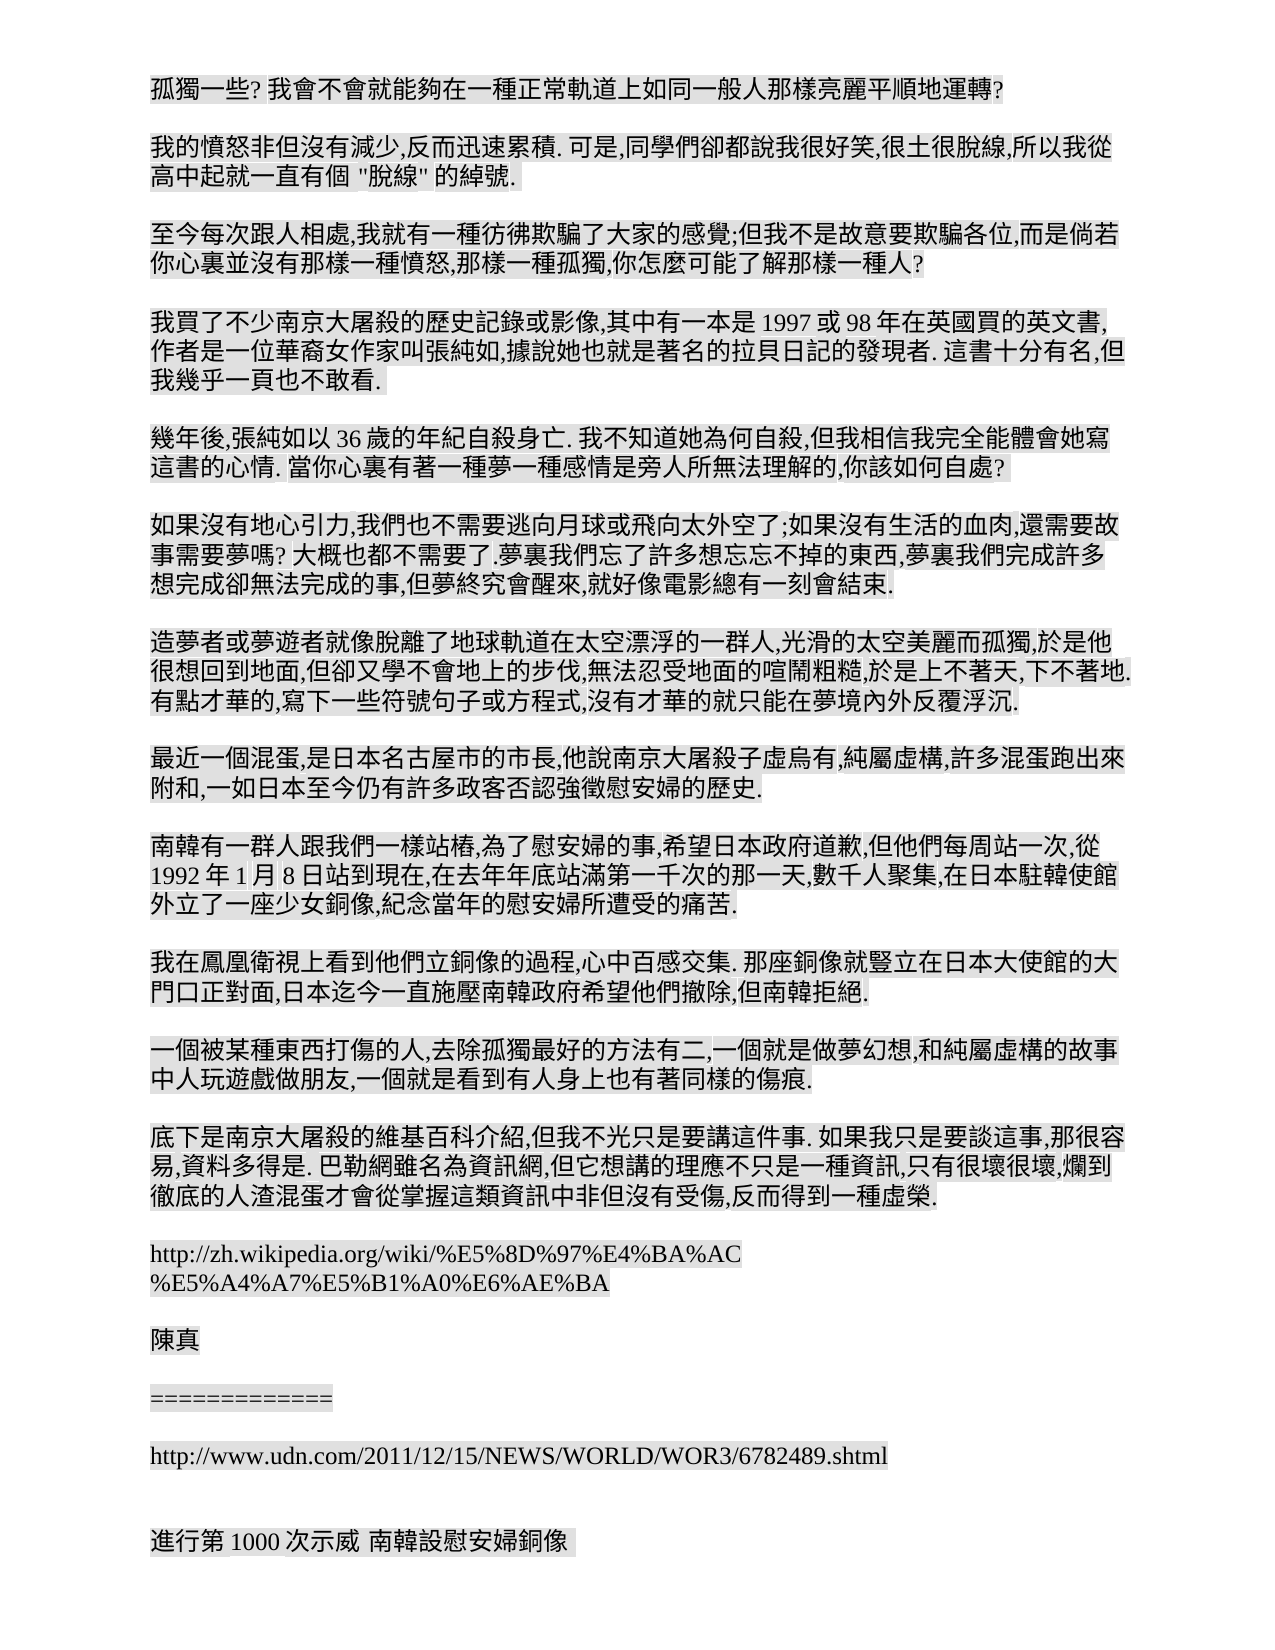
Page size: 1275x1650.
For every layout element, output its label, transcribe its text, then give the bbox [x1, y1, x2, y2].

text 據狗仔隊內幕消息,蘇古諾夫的 faust 延期到六月上映. polanski的 carnage四月上映. 另外還有張藝謀的十三金釵下周五就要演了,這片據說是以南京大屠殺為歷史背景. 張藝謀的片我比較不敢每一部都打包票,但記住一句話便是: 好導演不可能拍出爛片;即便真的是爛片也仍然值得看. 當然,張藝謀沒法和上述兩位導演相提並論. martin scorsese也一樣拍過一些不怎麼樣的電影,但我們不但應該以人廢言(北七不可能有什麼好作品),同時也該以人舉言. 好人講的話一定值得聆聽,一如好導演拍的電影一定都值得看,即便拍得非常爛. 留言寫的是電影,但我心裏想的卻完全是別的一些事,但那些事太可悲,說不上來,說不完全,說來滿紙血淚,不如就說說電影,好讓各位減少殺人或自殺的衝動. 唸高一時我就很想殺人了,但我不知道要殺誰,於是就常用甘地那句話來勉勵自己:"保存你的憤怒!" 他說,或許有一天,當你的憤怒累積足夠,便能撼動這個世界. 高一時,我看了兩部南京大屠殺的記錄片,看完之後非常生氣,很想殺人,於是我就把我知道或看到的事告訴班上同學,我還帶其中兩三位好朋友分別再去看了兩遍南京大屠殺的記錄片. 我希望他們能明白我在想什麼,了解我的痛苦,但他們顯然什麼感覺也沒有. 我覺得有點失望,但我同時也慢慢明白了,如果我無所期望,便也就不會失望;如果我甚至可以不再憤怒,不想殺人,那我連期望自然也無從產生;這樣的話,我的日子會不會過得比較不孤獨一些? 我會不會就能夠在一種正常軌道上如同一般人那樣亮麗平順地運轉? 我的憤怒非但沒有減少,反而迅速累積. 可是,同學們卻都說我很好笑,很土很脫線,所以我從高中起就一直有個 "脫線" 的綽號. 至今每次跟人相處,我就有一種彷彿欺騙了大家的感覺;但我不是故意要欺騙各位,而是倘若你心裏並沒有那樣一種憤怒,那樣一種孤獨,你怎麼可能了解那樣一種人? 我買了不少南京大屠殺的歷史記錄或影像,其中有一本是1997或98年在英國買的英文書,作者是一位華裔女作家叫張純如,據說她也就是著名的拉貝日記的發現者. 這書十分有名,但我幾乎一頁也不敢看. 幾年後,張純如以36歲的年紀自殺身亡. 我不知道她為何自殺,但我相信我完全能體會她寫這書的心情. 當你心裏有著一種夢一種感情是旁人所無法理解的,你該如何自處? 如果沒有地心引力,我們也不需要逃向月球或飛向太外空了;如果沒有生活的血肉,還需要故事需要夢嗎? 大概也都不需要了.夢裏我們忘了許多想忘忘不掉的東西,夢裏我們完成許多想完成卻無法完成的事,但夢終究會醒來,就好像電影總有一刻會結束. 造夢者或夢遊者就像脫離了地球軌道在太空漂浮的一群人,光滑的太空美麗而孤獨,於是他很想回到地面,但卻又學不會地上的步伐,無法忍受地面的喧鬧粗糙,於是上不著天,下不著地.有點才華的,寫下一些符號句子或方程式,沒有才華的就只能在夢境內外反覆浮沉. 最近一個混蛋,是日本名古屋市的市長,他說南京大屠殺子虛烏有,純屬虛構,許多混蛋跑出來附和,一如日本至今仍有許多政客否認強徵慰安婦的歷史. 南韓有一群人跟我們一樣站樁,為了慰安婦的事,希望日本政府道歉,但他們每周站一次,從1992年1月8日站到現在,在去年年底站滿第一千次的那一天,數千人聚集,在日本駐韓使館外立了一座少女銅像,紀念當年的慰安婦所遭受的痛苦. 我在鳳凰衛視上看到他們立銅像的過程,心中百感交集. 那座銅像就豎立在日本大使館的大門口正對面,日本迄今一直施壓南韓政府希望他們撤除,但南韓拒絕. 一個被某種東西打傷的人,去除孤獨最好的方法有二,一個就是做夢幻想,和純屬虛構的故事中人玩遊戲做朋友,一個就是看到有人身上也有著同樣的傷痕. 底下是南京大屠殺的維基百科介紹,但我不光只是要講這件事. 如果我只是要談這事,那很容易,資料多得是. 巴勒網雖名為資訊網,但它想講的理應不只是一種資訊,只有很壞很壞,爛到徹底的人渣混蛋才會從掌握這類資訊中非但沒有受傷,反而得到一種虛榮. http://zh.wikipedia.org/wiki/%E5%8D%97%E4%BA%AC%E5%A4%A7%E5%B1%A0%E6%AE%BA 陳真 ============= http://www.udn.com/2011/12/15/NEWS/WORLD/WOR3/6782489.shtml 進行第1000次示威 南韓設慰安婦銅像 【聯合報╱編譯陳世欽／報導】 2011.12.15 數名穿著黃色背心的南韓慰安婦阿嬤14日在首爾的日本大使館外進行第1000次的每周示威抗議時，抱著一尊慰安婦塑像。 （路透） 二次大戰期間被迫充當日軍慰安婦的南韓婦女，14日在首爾日本大使館外進行第1000次的周三示威，除要求日本政府道歉賠償，並豎立紀念銅像。南韓總統李明博17日將訪問日本，時機與氣氛難免尷尬。 「周三集會」始於1992年1月8日，由慰安婦受害者和相關團體發起。透過每周三舉行的該集會，參與人員要求日本政府解決二戰時期強征慰安婦的問題。在長達18年的歲月裡，除了日本1995年發生神戶大地震時取消一次之外，集會從未間斷。 14日的集會，有慰安婦老人、聲援團體、政界人士等500多人參加，並在日本駐韓大使館對面豎起130公分高的銅像「慰安婦和平碑」。被雕塑為一名10歲的女孩坐在椅子上望向使館方向，之所以塑造這個年齡的女性銅象，是因為與被充當慰安婦的受害女性年齡相當。已經85歲的金姓老嫗表示：「當年，許多年輕的女孩被強制帶到其他國家充當日軍的性奴隸。我要求日本大使在我們全部離開人世之前，轉請日本政府正式道歉。」 日本政府以有損使領館尊嚴為由，請求南韓政府阻止。南韓外交通商部拒絕日方的請求，表示日本應努力解決慰安婦問題。日本官房長官藤村修表示，日方對韓方強行設置銅像感到「非常遺憾」，將透過外交途徑要求南韓政府撤去銅像。 [150, 75, 1125, 1557]
